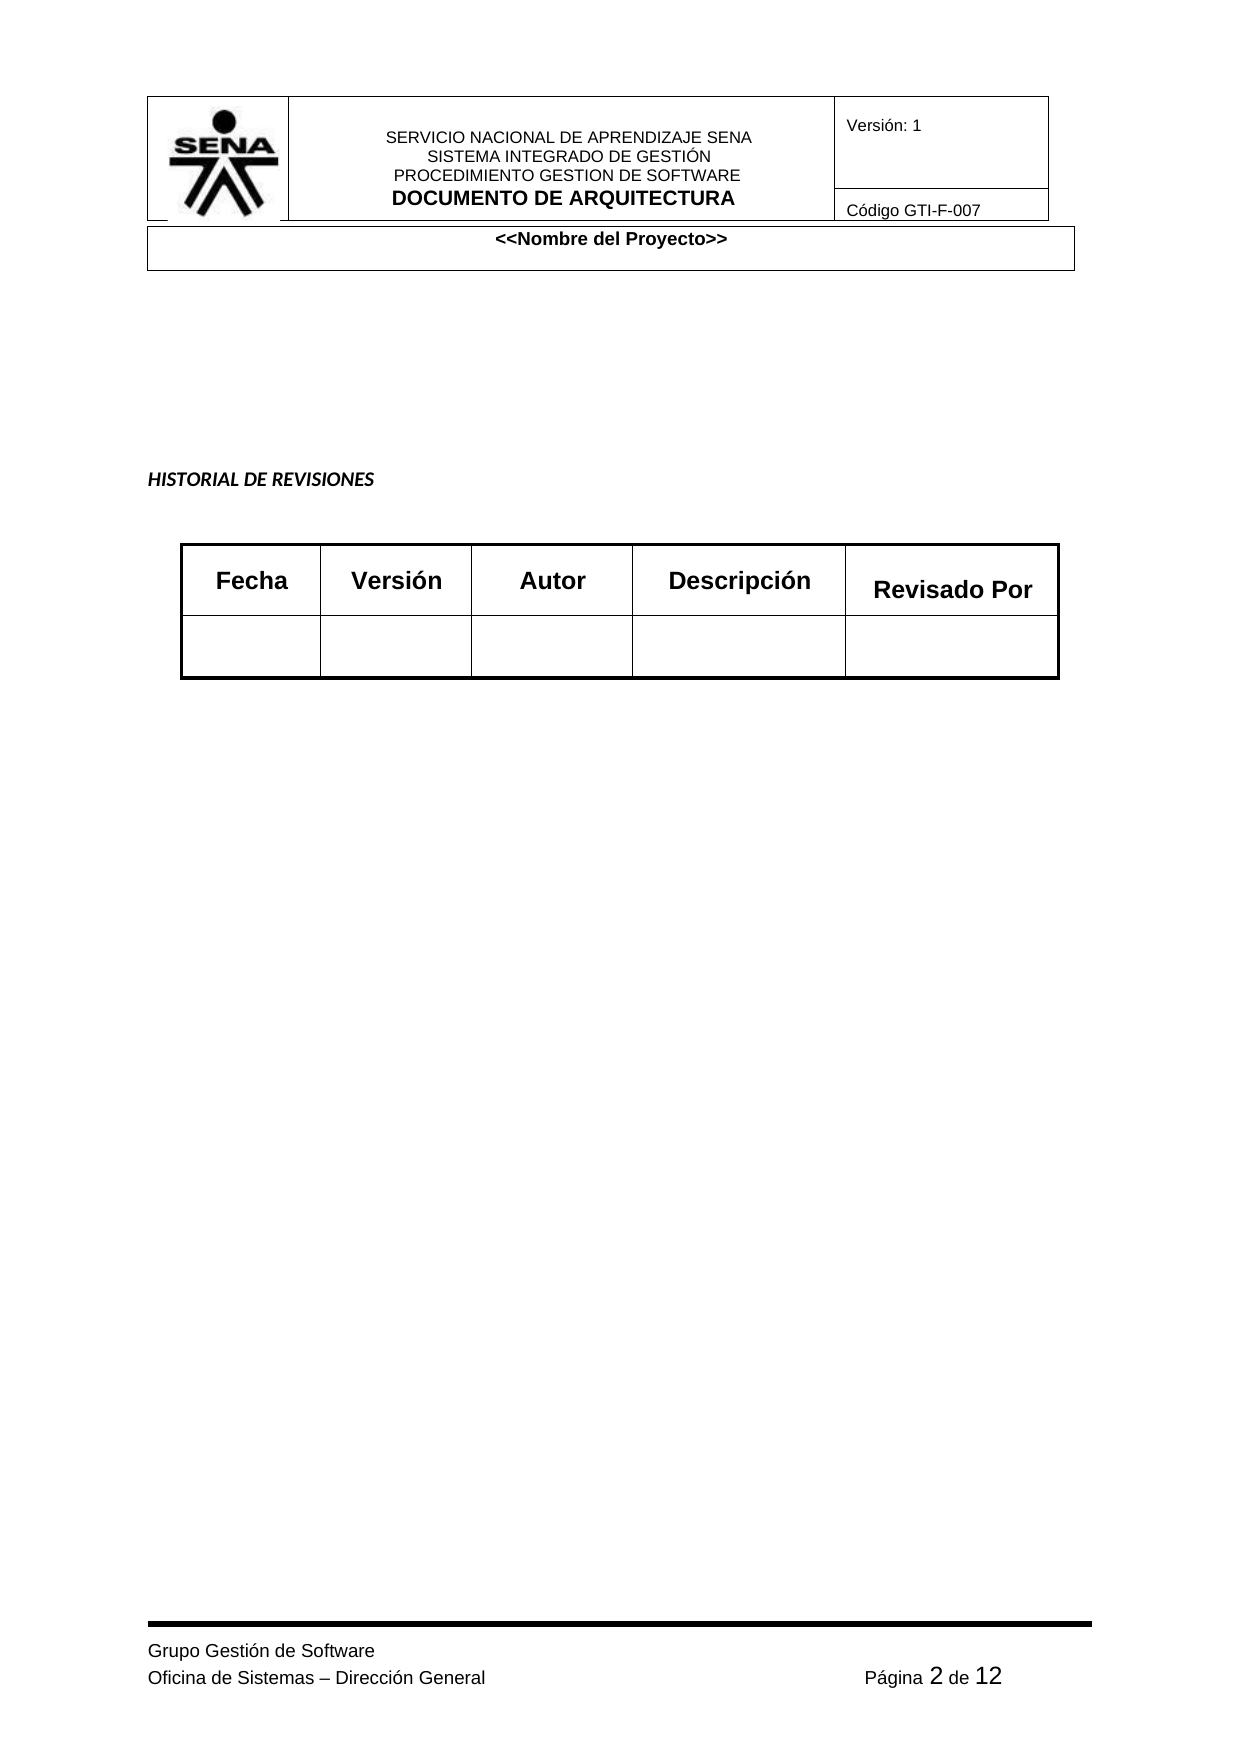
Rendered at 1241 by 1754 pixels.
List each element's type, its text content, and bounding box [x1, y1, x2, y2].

table_cell [846, 616, 1057, 676]
table_header Revisado Por [846, 546, 1057, 615]
table_header Descripción [633, 546, 845, 615]
table_header Autor [472, 546, 632, 615]
text HISTORIAL DE REVISIONES [148, 467, 1092, 492]
table_cell [472, 616, 632, 676]
picture [167, 106, 281, 221]
table_cell [183, 616, 320, 676]
table_cell [633, 616, 845, 676]
table_header Fecha [183, 546, 320, 615]
table_cell [321, 616, 471, 676]
table_header Versión [321, 546, 471, 615]
